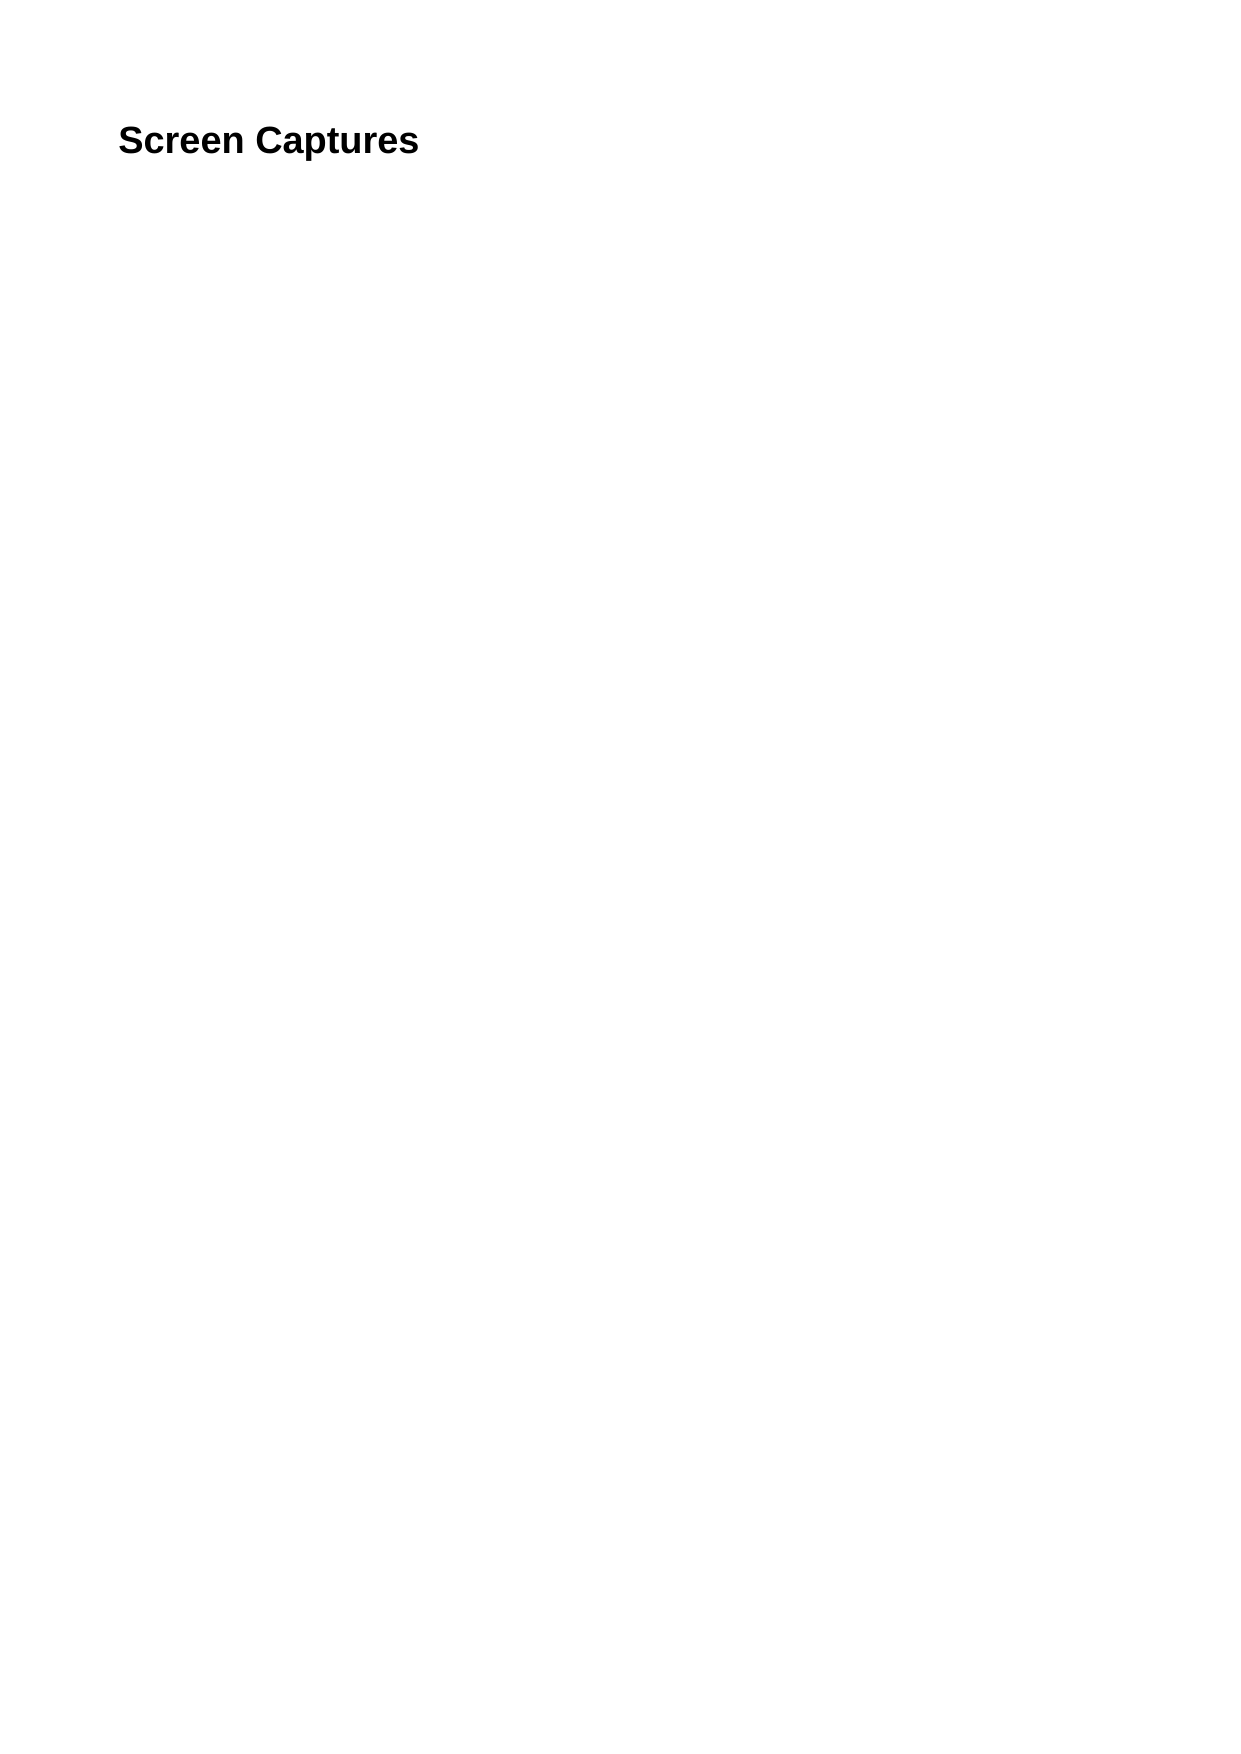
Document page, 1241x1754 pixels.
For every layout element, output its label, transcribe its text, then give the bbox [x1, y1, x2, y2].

subtitle Screen Captures [118, 118, 1122, 162]
